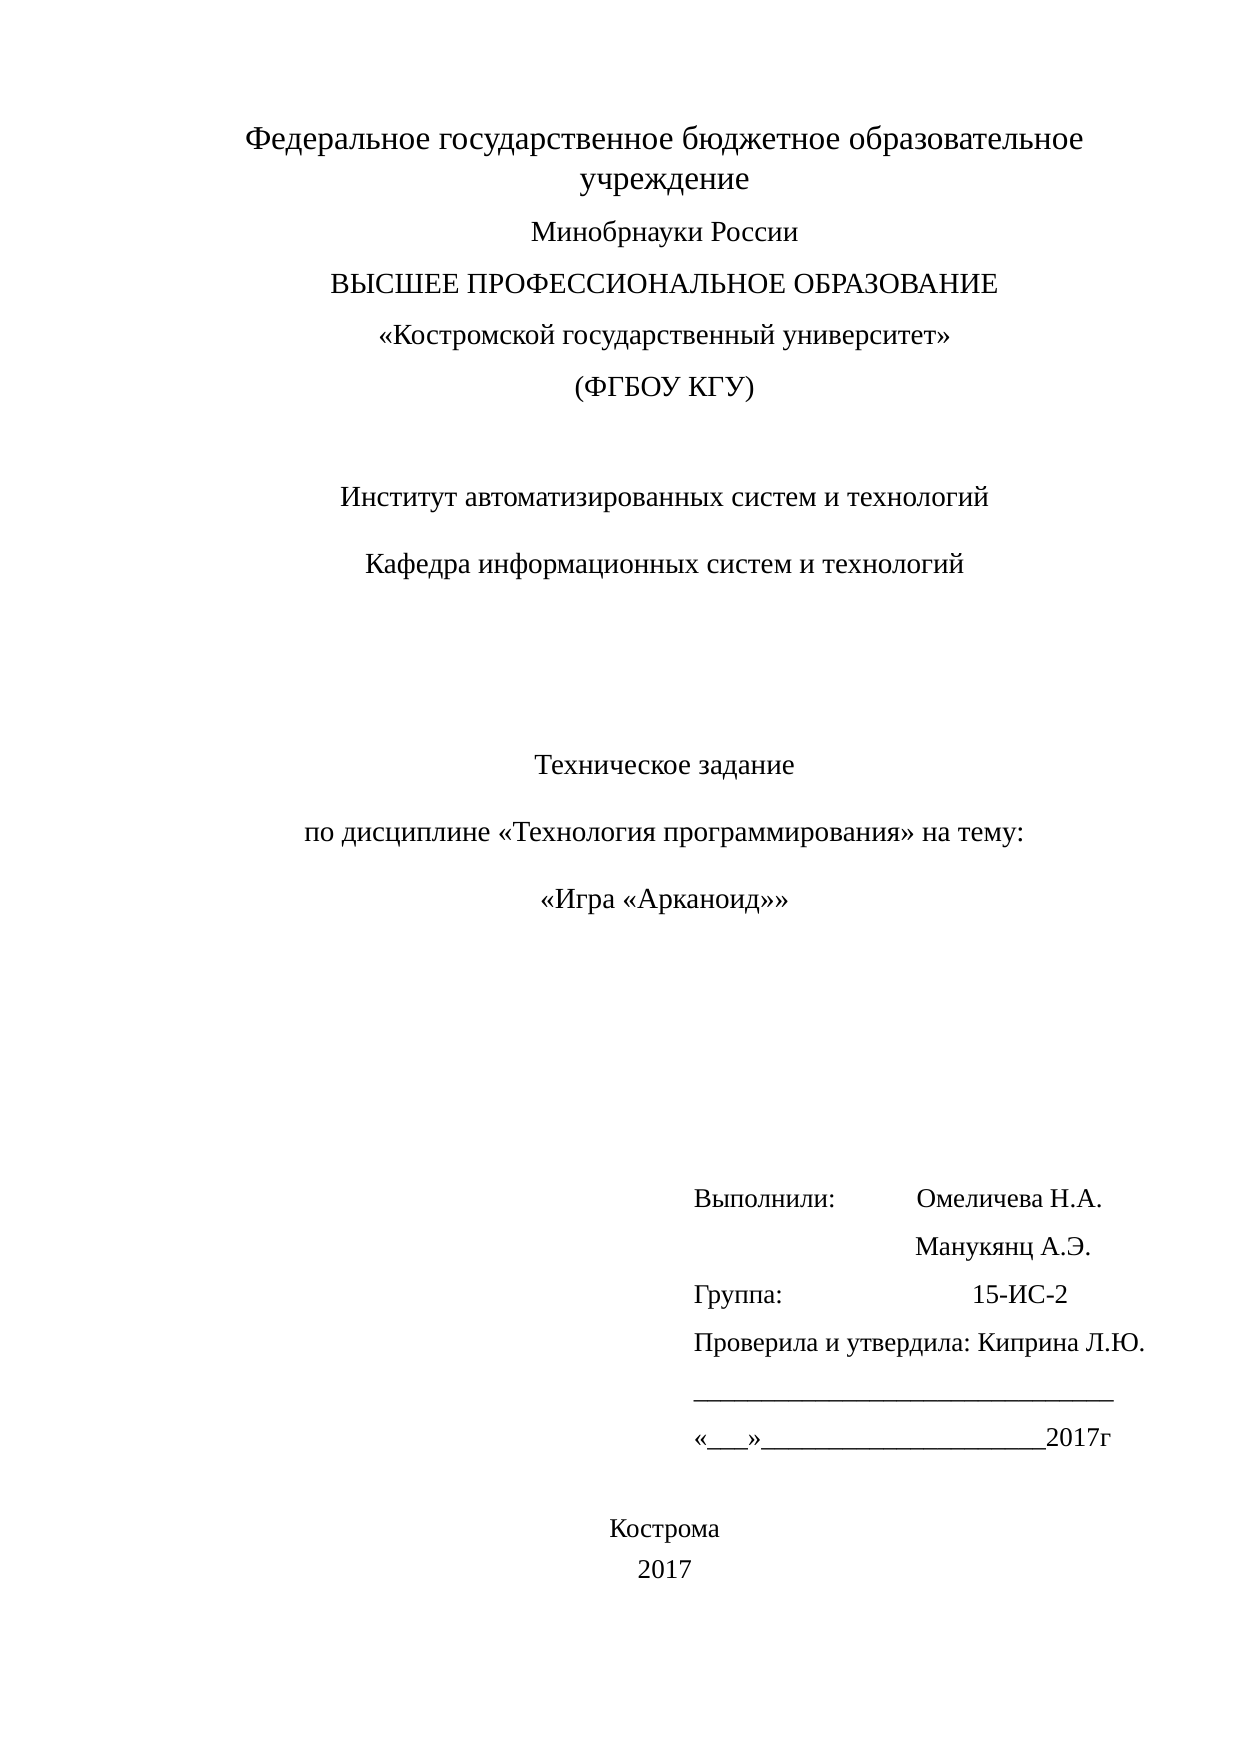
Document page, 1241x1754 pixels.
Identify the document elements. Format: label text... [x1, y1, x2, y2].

text 2017 [177, 1559, 1152, 1583]
text _______________________________ [693, 1373, 1152, 1405]
text Минобрнауки России [177, 214, 1152, 248]
text Кострома [177, 1519, 1152, 1542]
text по дисциплине «Технология программирования» на тему: [177, 814, 1152, 847]
text Институт автоматизированных систем и технологий [177, 479, 1152, 512]
text Федеральное государственное бюджетное образовательное учреждение [177, 118, 1152, 196]
text «Костромской государственный университет» [177, 317, 1152, 351]
text «Игра «Арканоид»» [177, 881, 1152, 914]
text Проверила и утвердила: Киприна Л.Ю. [693, 1326, 1152, 1357]
text Группа: 15-ИС-2 [693, 1278, 1152, 1309]
text «___»_____________________2017г [693, 1421, 1152, 1452]
text (ФГБОУ КГУ) [177, 369, 1152, 402]
text Манукянц А.Э. [915, 1230, 1152, 1261]
text Выполнили: Омеличева Н.А. [693, 1182, 1152, 1213]
text Кафедра информационных систем и технологий [177, 546, 1152, 579]
text ВЫСШЕЕ ПРОФЕССИОНАЛЬНОЕ ОБРАЗОВАНИЕ [177, 266, 1152, 299]
text Техническое задание [177, 747, 1152, 780]
